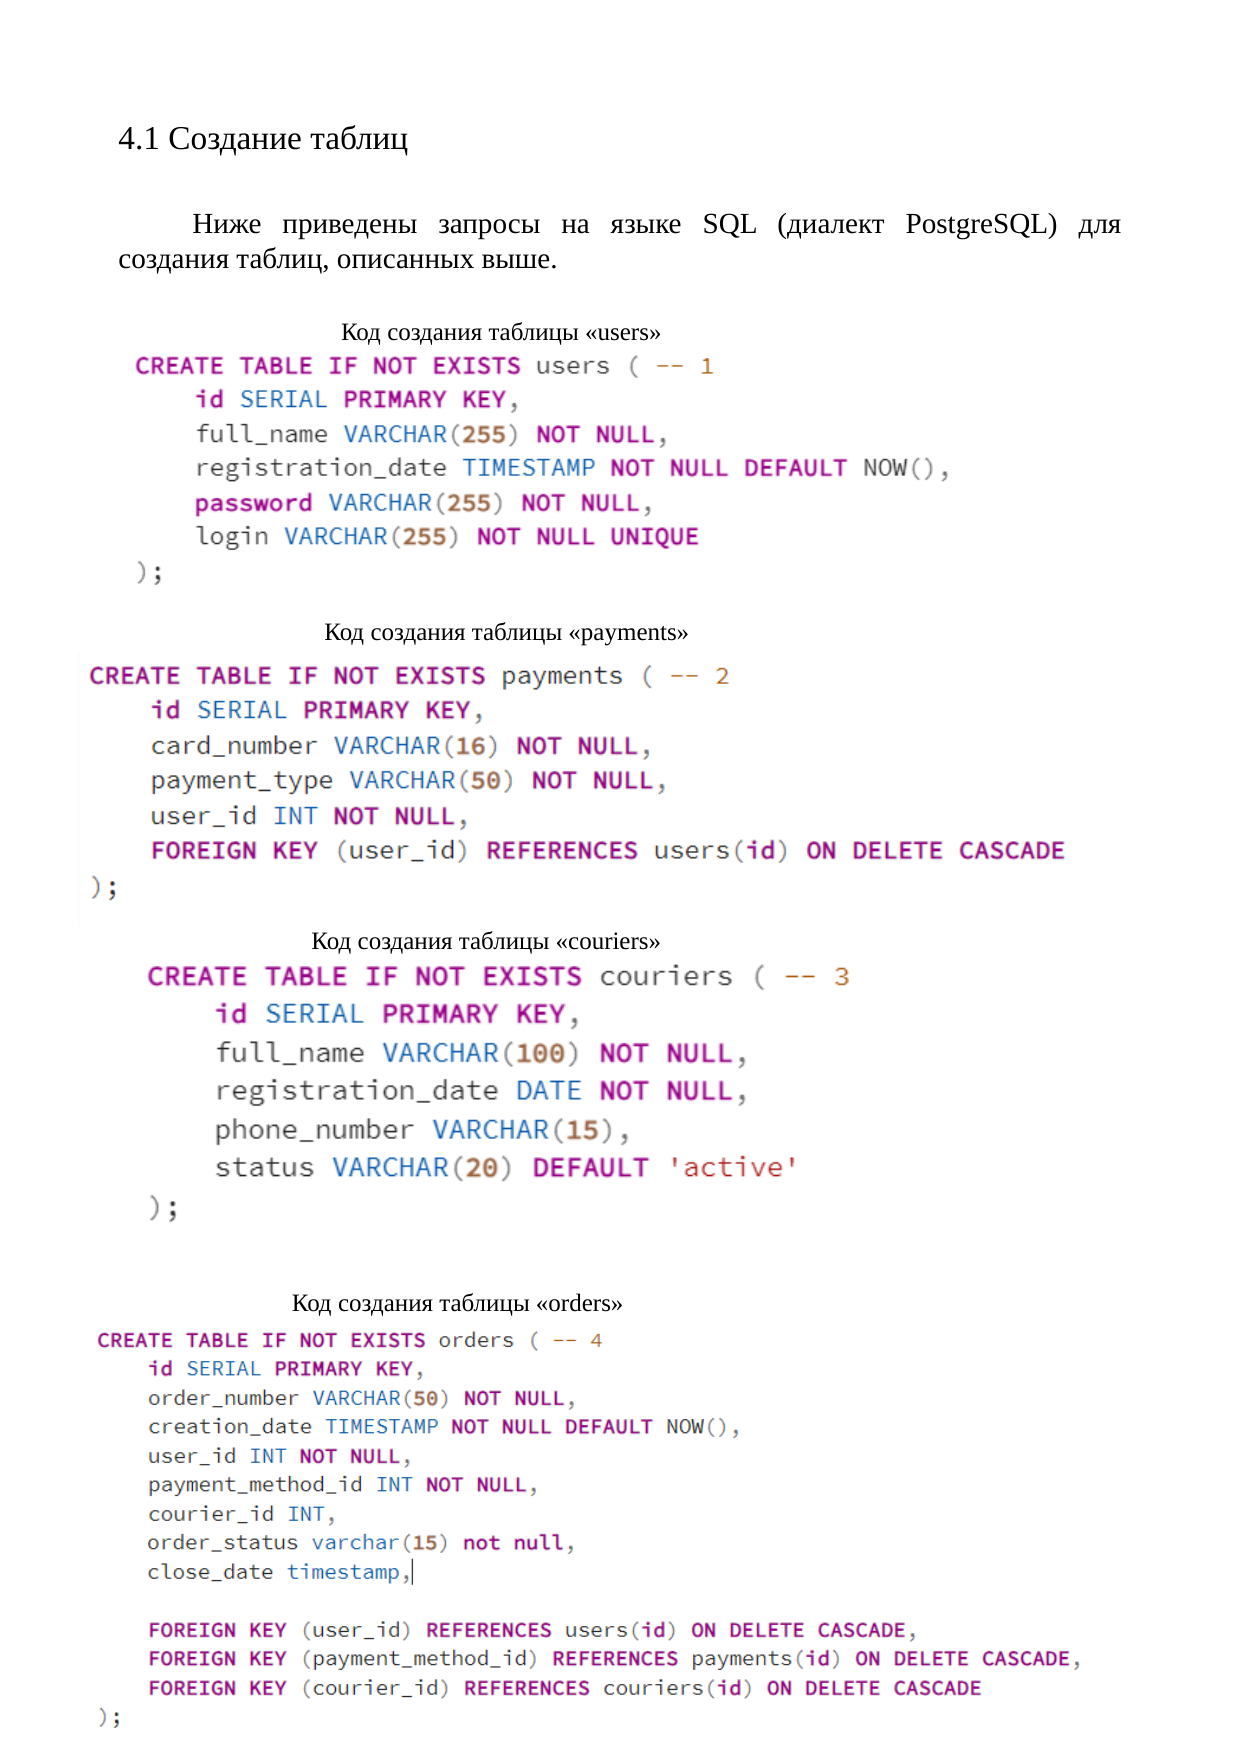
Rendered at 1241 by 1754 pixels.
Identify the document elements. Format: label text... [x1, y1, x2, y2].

subtitle 4.1 Создание таблиц [118, 118, 1122, 156]
picture [146, 954, 882, 1233]
picture [95, 1321, 1100, 1754]
text Ниже приведены запросы на языке SQL (диалект PostgreSQL) для создания таблиц, описанных выше. [118, 202, 1122, 274]
picture [78, 652, 1083, 926]
picture [127, 351, 962, 592]
